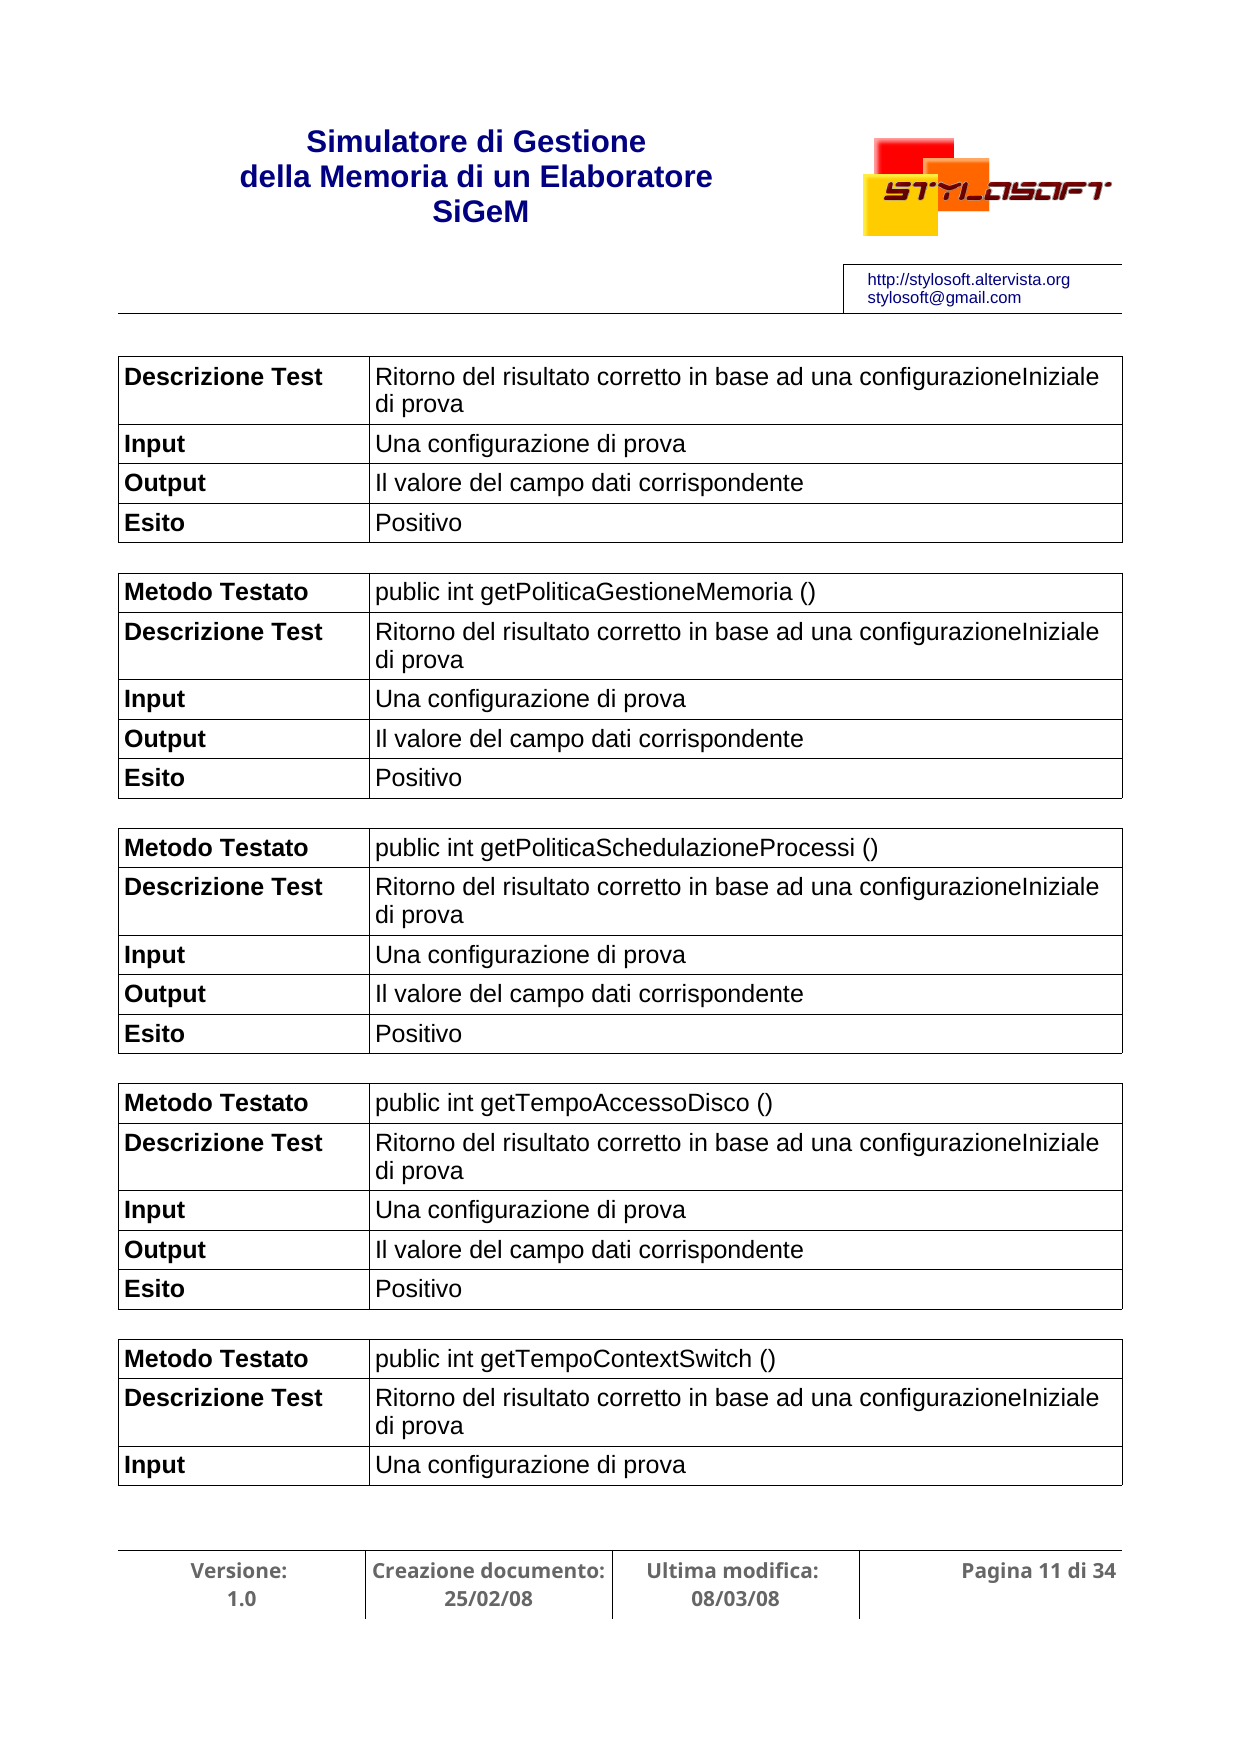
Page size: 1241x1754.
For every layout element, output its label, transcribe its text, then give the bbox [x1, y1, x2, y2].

table_cell Positivo [370, 1015, 1122, 1053]
table_cell Input [119, 936, 369, 974]
table_cell Output [119, 1231, 369, 1269]
table_cell Una configurazione di prova [370, 1191, 1122, 1229]
picture [848, 123, 1117, 247]
table_cell Output [119, 975, 369, 1014]
table_cell Ritorno del risultato corretto in base ad una configurazioneIniziale di prova [370, 868, 1122, 935]
table_header Metodo Testato [119, 1084, 369, 1123]
table_header public int getTempoContextSwitch () [370, 1340, 1122, 1378]
table_cell Output [119, 720, 369, 758]
table_cell Descrizione Test [119, 357, 369, 424]
table_cell Ritorno del risultato corretto in base ad una configurazioneIniziale di prova [370, 1124, 1122, 1190]
table_cell Una configurazione di prova [370, 680, 1122, 719]
table_header public int getTempoAccessoDisco () [370, 1084, 1122, 1123]
table_cell Positivo [370, 504, 1122, 542]
table_cell Una configurazione di prova [370, 425, 1122, 463]
table_cell Ritorno del risultato corretto in base ad una configurazioneIniziale di prova [370, 357, 1122, 424]
table_cell Ritorno del risultato corretto in base ad una configurazioneIniziale di prova [370, 1379, 1122, 1446]
table_header Metodo Testato [119, 829, 369, 867]
table_cell Il valore del campo dati corrispondente [370, 720, 1122, 758]
table_cell Descrizione Test [119, 1379, 369, 1446]
table_cell Descrizione Test [119, 613, 369, 679]
table_header public int getPoliticaSchedulazioneProcessi () [370, 829, 1122, 867]
table_cell Input [119, 1191, 369, 1229]
table_cell Esito [119, 1015, 369, 1053]
table_cell Positivo [370, 1270, 1122, 1308]
table_cell Il valore del campo dati corrispondente [370, 464, 1122, 503]
table_cell Output [119, 464, 369, 503]
table_cell Descrizione Test [119, 868, 369, 935]
table_header public int getPoliticaGestioneMemoria () [370, 574, 1122, 612]
table_cell Input [119, 1447, 369, 1485]
table_cell Input [119, 680, 369, 719]
table_header Metodo Testato [119, 574, 369, 612]
table_cell Il valore del campo dati corrispondente [370, 1231, 1122, 1269]
table_cell Il valore del campo dati corrispondente [370, 975, 1122, 1014]
table_cell Esito [119, 1270, 369, 1308]
table_cell Esito [119, 759, 369, 798]
table_cell Input [119, 425, 369, 463]
table_cell Positivo [370, 759, 1122, 798]
table_header Metodo Testato [119, 1340, 369, 1378]
table_cell Descrizione Test [119, 1124, 369, 1190]
table_cell Esito [119, 504, 369, 542]
table_cell Una configurazione di prova [370, 936, 1122, 974]
table_cell Ritorno del risultato corretto in base ad una configurazioneIniziale di prova [370, 613, 1122, 679]
table_cell Una configurazione di prova [370, 1447, 1122, 1485]
